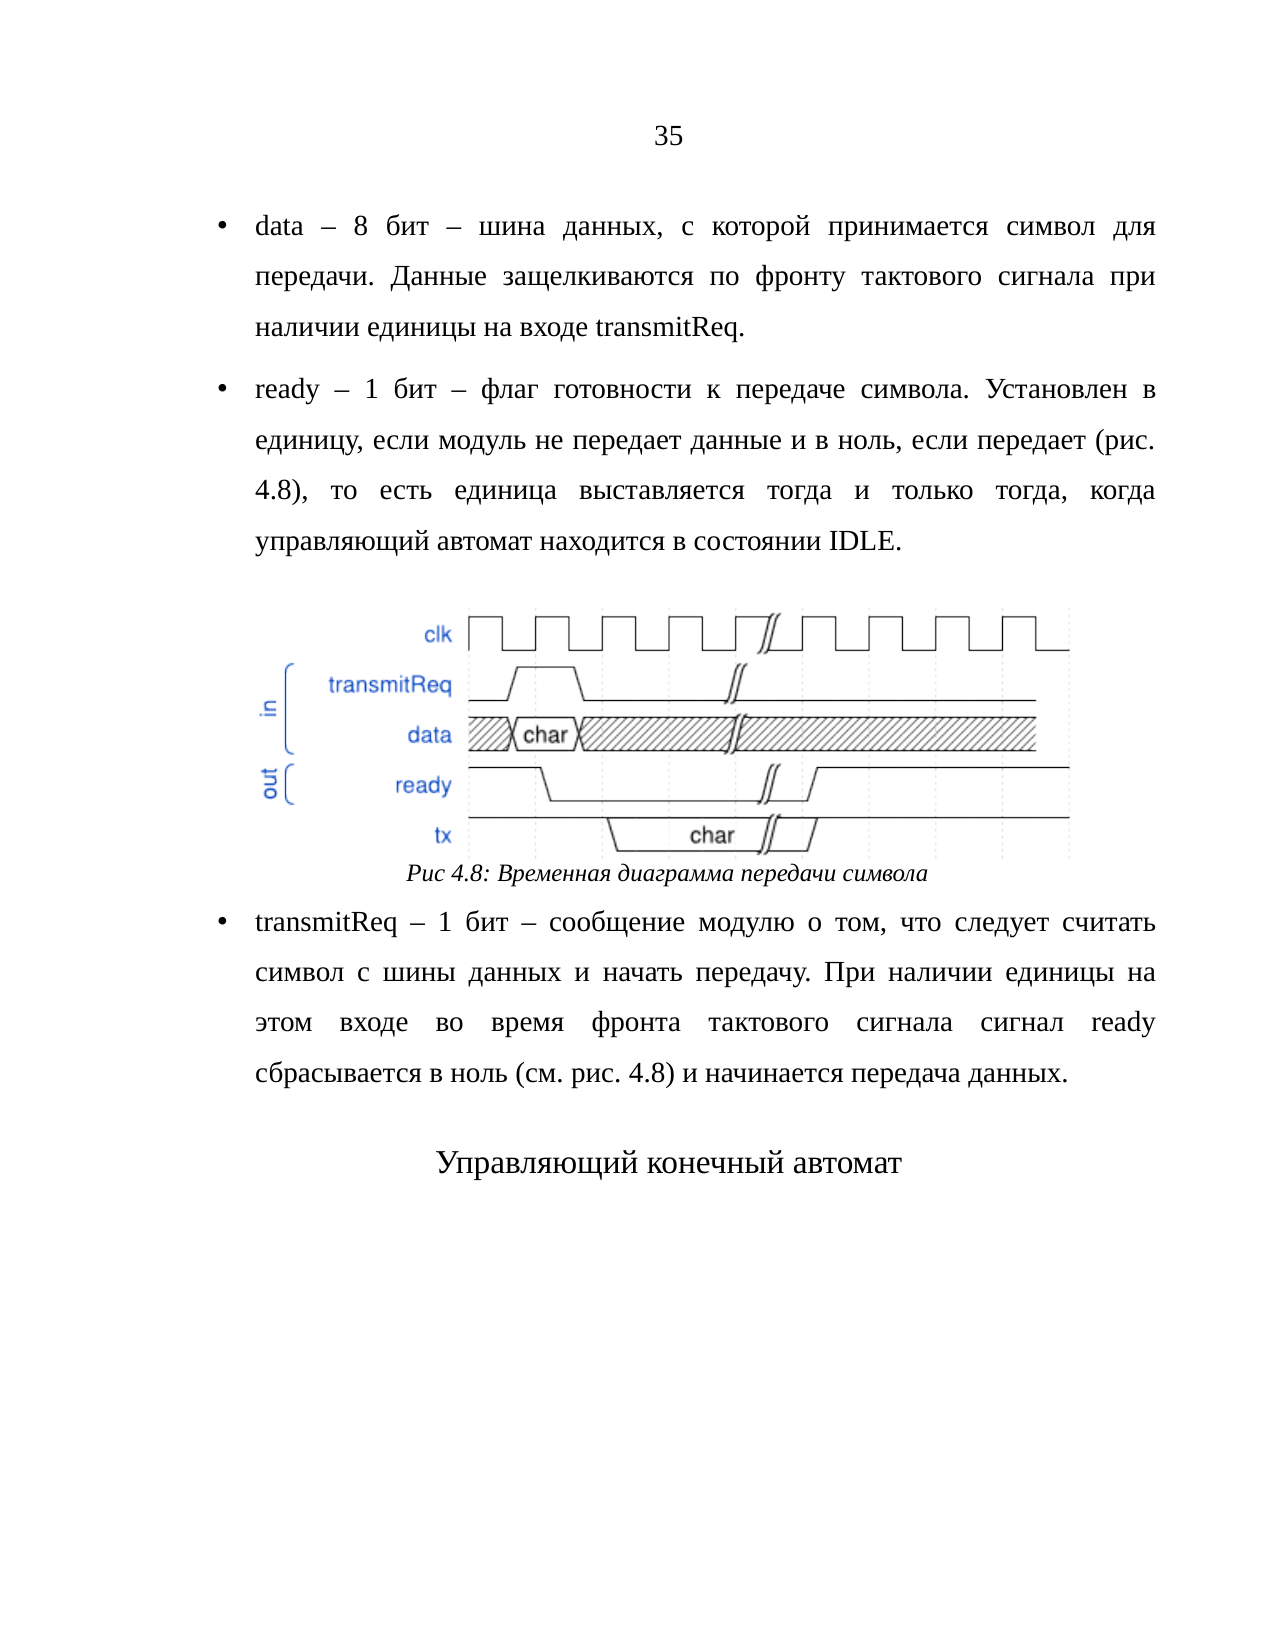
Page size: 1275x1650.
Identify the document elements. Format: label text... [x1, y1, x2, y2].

subtitle Управляющий конечный автомат [180, 1143, 1157, 1181]
list data – 8 бит – шина данных, c которой принимается символ для передачи. Данные защелкиваются по фронту тактового сигнала при наличии единицы на входе transmitReq. [217, 208, 1157, 342]
picture [235, 608, 1102, 859]
list transmitReq – 1 бит – сообщение модулю о том, что следует считать символ с шины данных и начать передачу. При наличии единицы на этом входе во время фронта тактового сигнала сигнал ready сбрасывается в ноль (см. рис. 4.8) и начинается передача данных. [217, 586, 1157, 1088]
list Рис 4.8: Временная диаграмма передачи символа [235, 859, 1102, 887]
list ready – 1 бит – флаг готовности к передаче символа. Установлен в единицу, если модуль не передает данные и в ноль, если передает (рис. 4.8), то есть единица выставляется тогда и только тогда, когда управляющий автомат находится в состоянии IDLE. [217, 372, 1157, 556]
